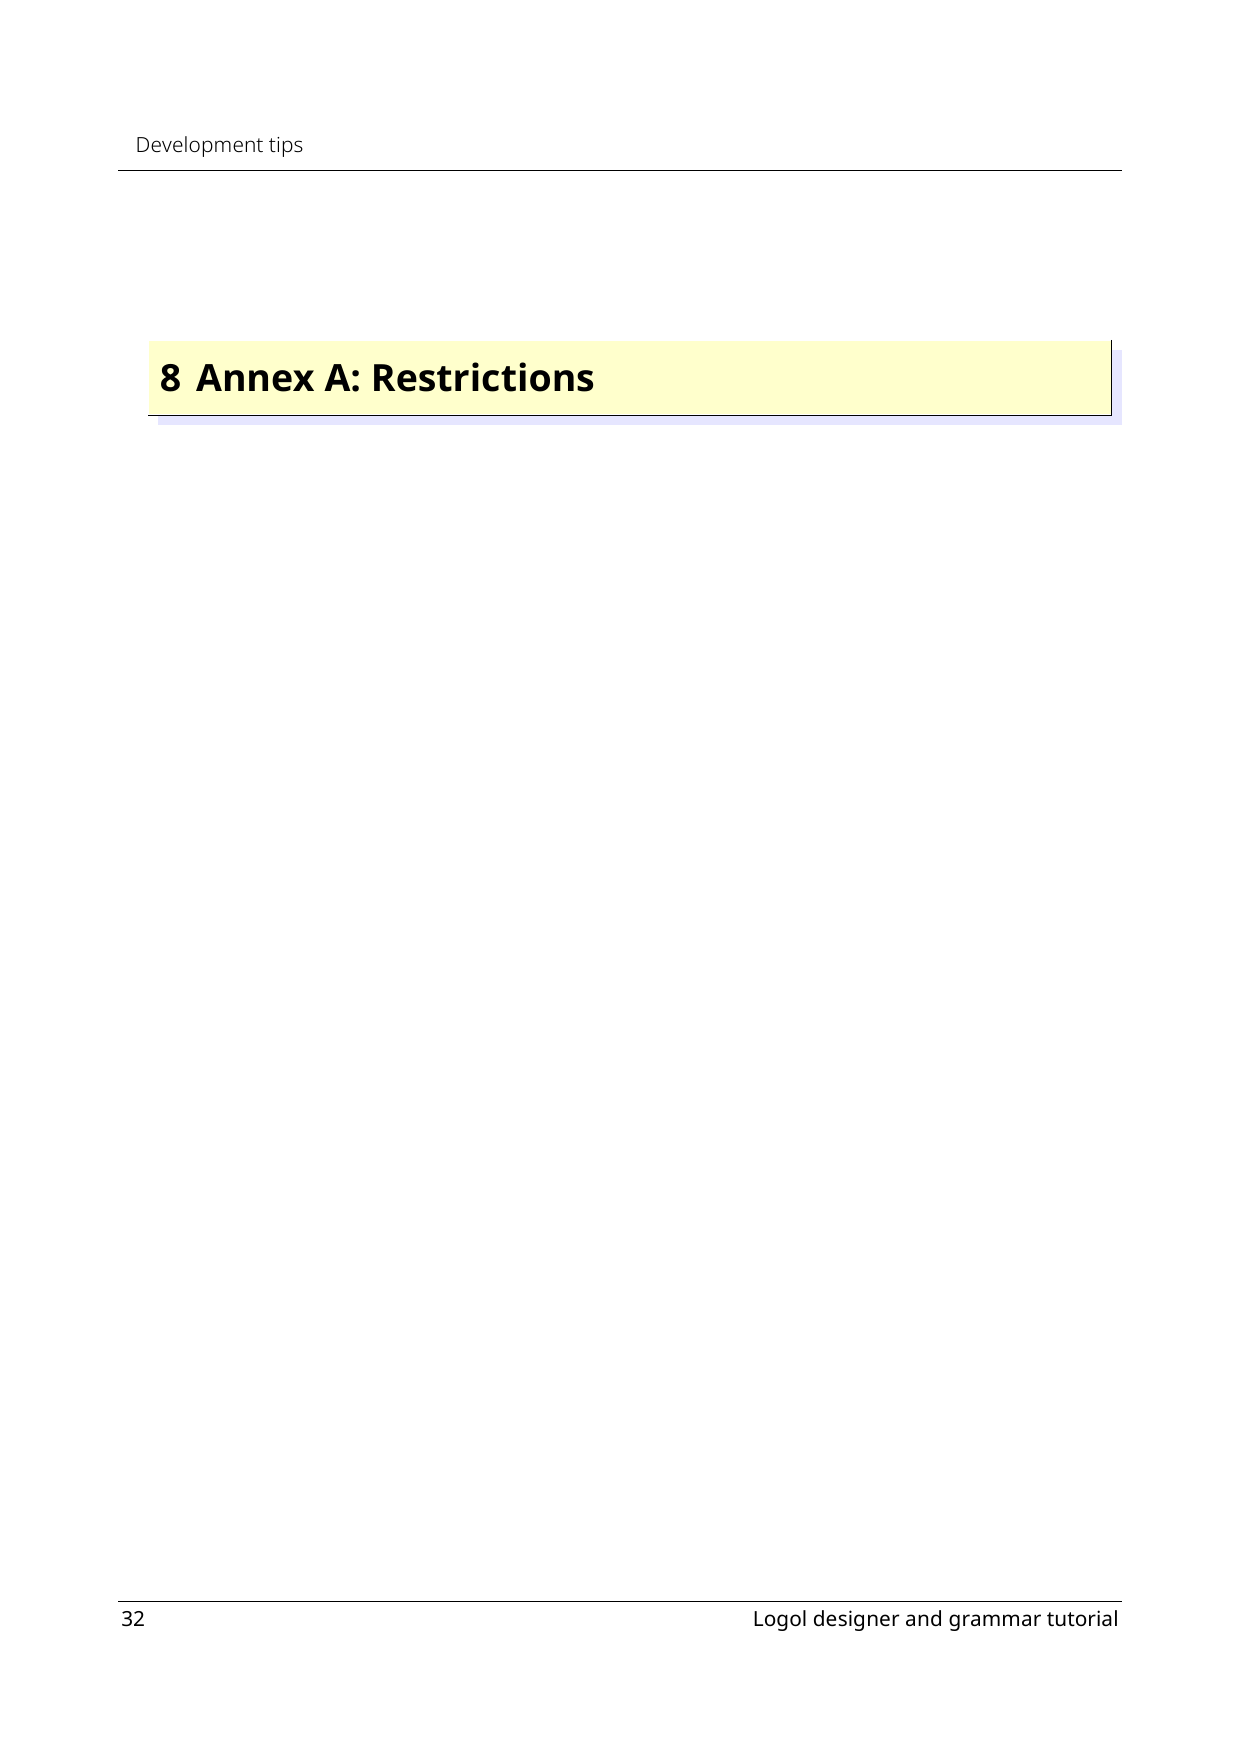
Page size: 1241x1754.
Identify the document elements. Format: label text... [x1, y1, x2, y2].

subtitle Annex A: Restrictions [149, 341, 1111, 414]
